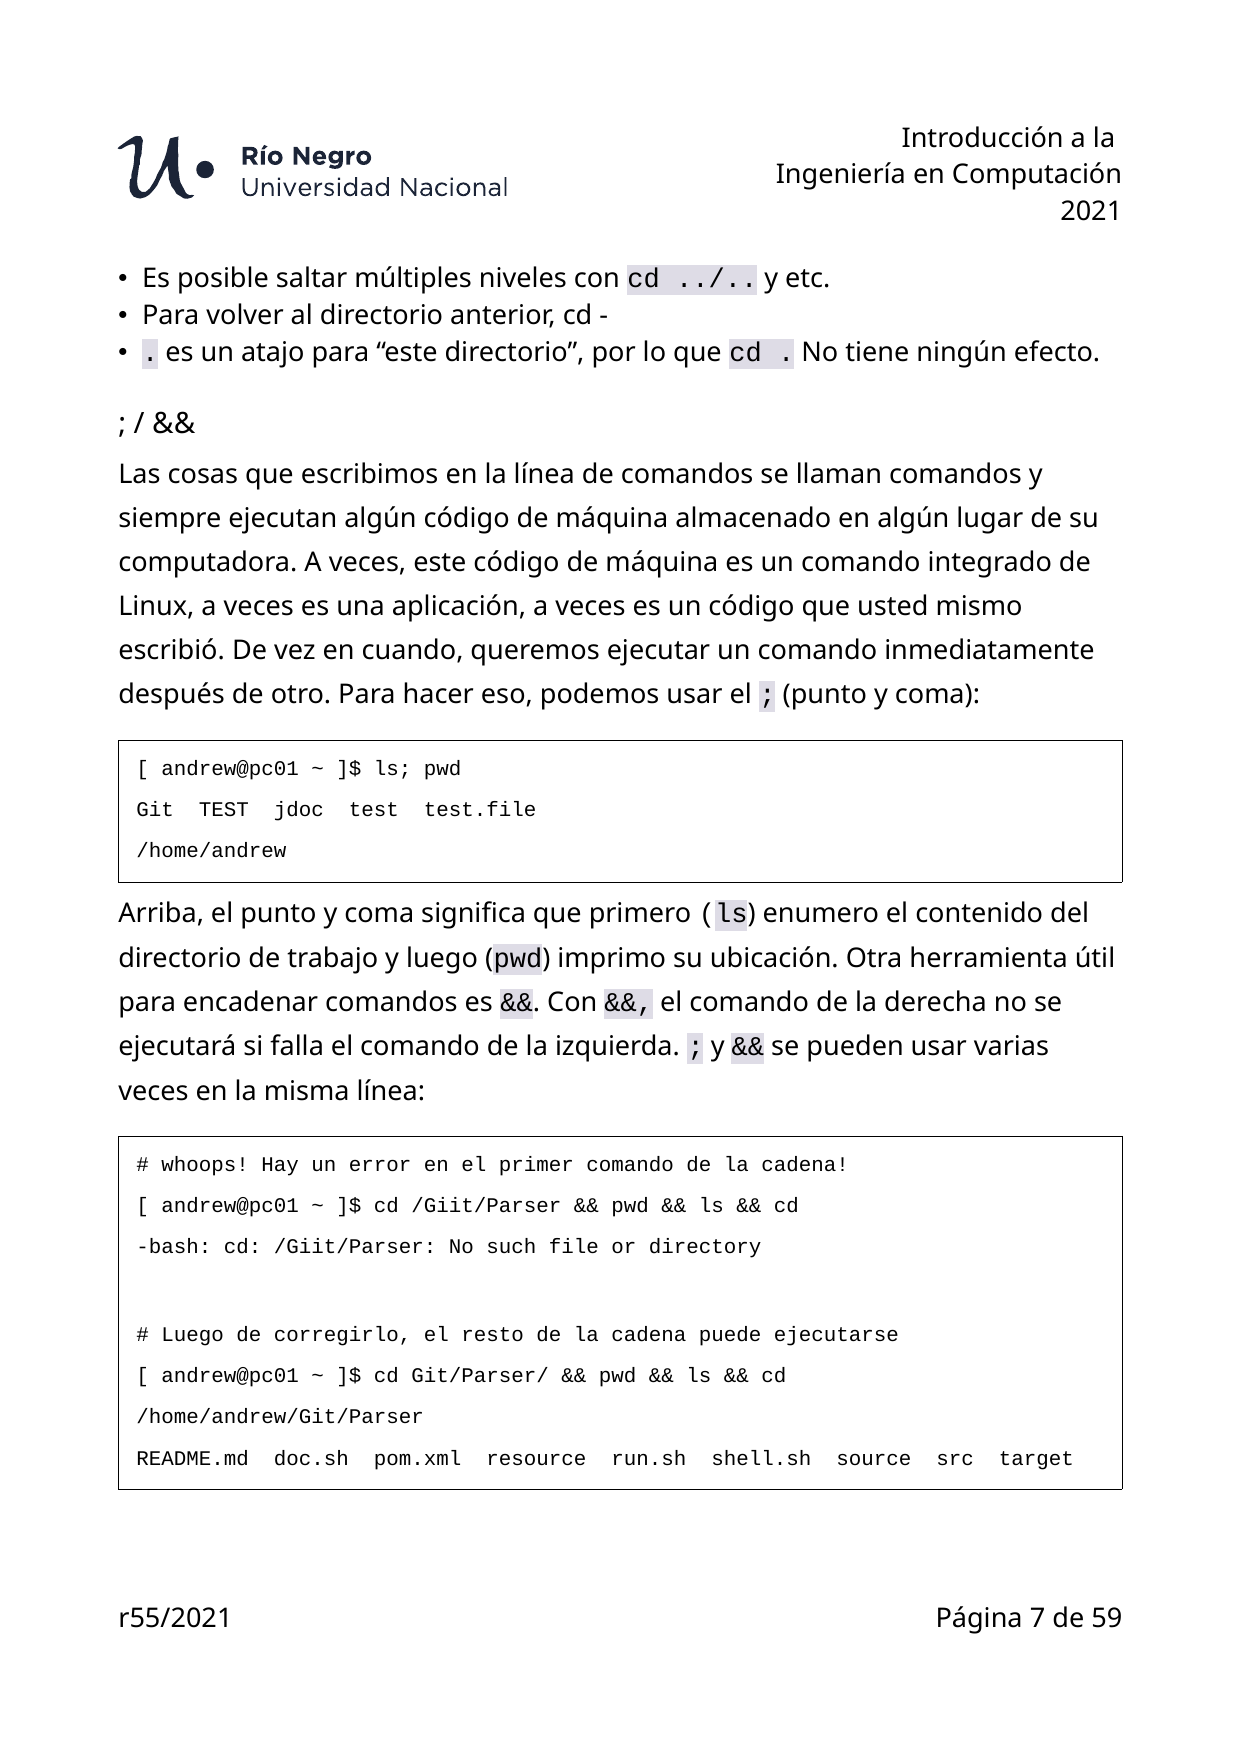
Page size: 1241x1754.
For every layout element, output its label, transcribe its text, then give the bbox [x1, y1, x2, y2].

list Para volver al directorio anterior, cd - [118, 295, 1122, 332]
text # Luego de corregirlo, el resto de la cadena puede ejecutarse [119, 1306, 1122, 1347]
text README.md doc.sh pom.xml resource run.sh shell.sh source src target [119, 1430, 1122, 1489]
text -bash: cd: /Giit/Parser: No such file or directory [119, 1218, 1122, 1260]
text # whoops! Hay un error en el primer comando de la cadena! [119, 1137, 1122, 1177]
subtitle ; / && [118, 402, 1122, 442]
text Git TEST jdoc test test.file [119, 781, 1122, 823]
list . es un atajo para “este directorio”, por lo que cd . No tiene ningún efecto. [118, 332, 1122, 369]
text Arriba, el punto y coma significa que primero (ls) enumero el contenido del directorio de trabajo y luego (pwd) imprimo su ubicación. Otra herramienta útil para encadenar comandos es &&. Con &&, el comando de la derecha no se ejecutará si falla el comando de la izquierda. ; y && se pueden usar varias veces en la misma línea: [118, 894, 1122, 1108]
text Las cosas que escribimos en la línea de comandos se llaman comandos y siempre ejecutan algún código de máquina almacenado en algún lugar de su computadora. A veces, este código de máquina es un comando integrado de Linux, a veces es una aplicación, a veces es un código que usted mismo escribió. De vez en cuando, queremos ejecutar un comando inmediatamente después de otro. Para hacer eso, podemos usar el ; (punto y coma): [118, 454, 1122, 712]
text [ andrew@pc01 ~ ]$ cd /Giit/Parser && pwd && ls && cd [119, 1177, 1122, 1218]
list Es posible saltar múltiples niveles con cd ../.. y etc. [118, 258, 1122, 295]
text /home/andrew [119, 823, 1122, 882]
text /home/andrew/Git/Parser [119, 1389, 1122, 1430]
text [ andrew@pc01 ~ ]$ cd Git/Parser/ && pwd && ls && cd [119, 1347, 1122, 1389]
text [ andrew@pc01 ~ ]$ ls; pwd [119, 741, 1122, 781]
